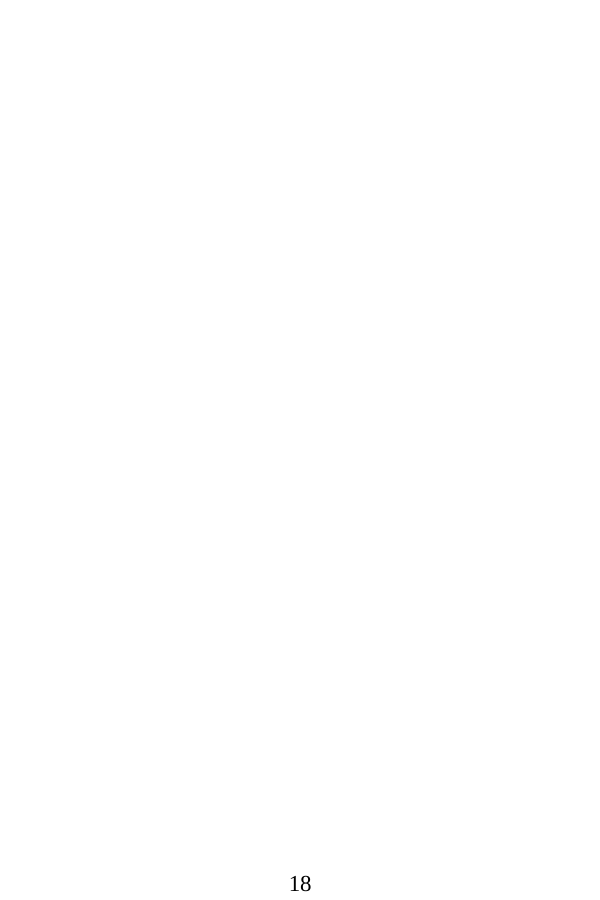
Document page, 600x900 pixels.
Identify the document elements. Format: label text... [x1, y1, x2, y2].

text then stayed with Jason and Dulci occassionally, who had moved away from the Treehouses, the Shack and to South Asheville. Alex Jasper, Andrew Constantino and Tony(?) were hanging out a lot, even Shane, so I don’t think I seemed like much of a burden. [37, 37, 562, 242]
text That was a great few months. I stayed there until one day I was walking by Sunny Point and saw Sunny. I think I had heard that Mike O’Malley was in town, so I went inside and was like, “Where is he?!” [37, 492, 562, 651]
text I went on a date with Jennifer from Greensoboro to Isis. I wasn’t really that into it and had nowhere planned to stay for the night, but ran into Sunny/Melissa Hahn, who said I could stay with her for a while in Montford. [37, 264, 562, 469]
text She gave me the address to her house. Apparently, she and Rob had just broken up, which makes me wonder if I should talk about the day we almost got together at the Boogie where Rob beat me to it. [37, 673, 562, 832]
